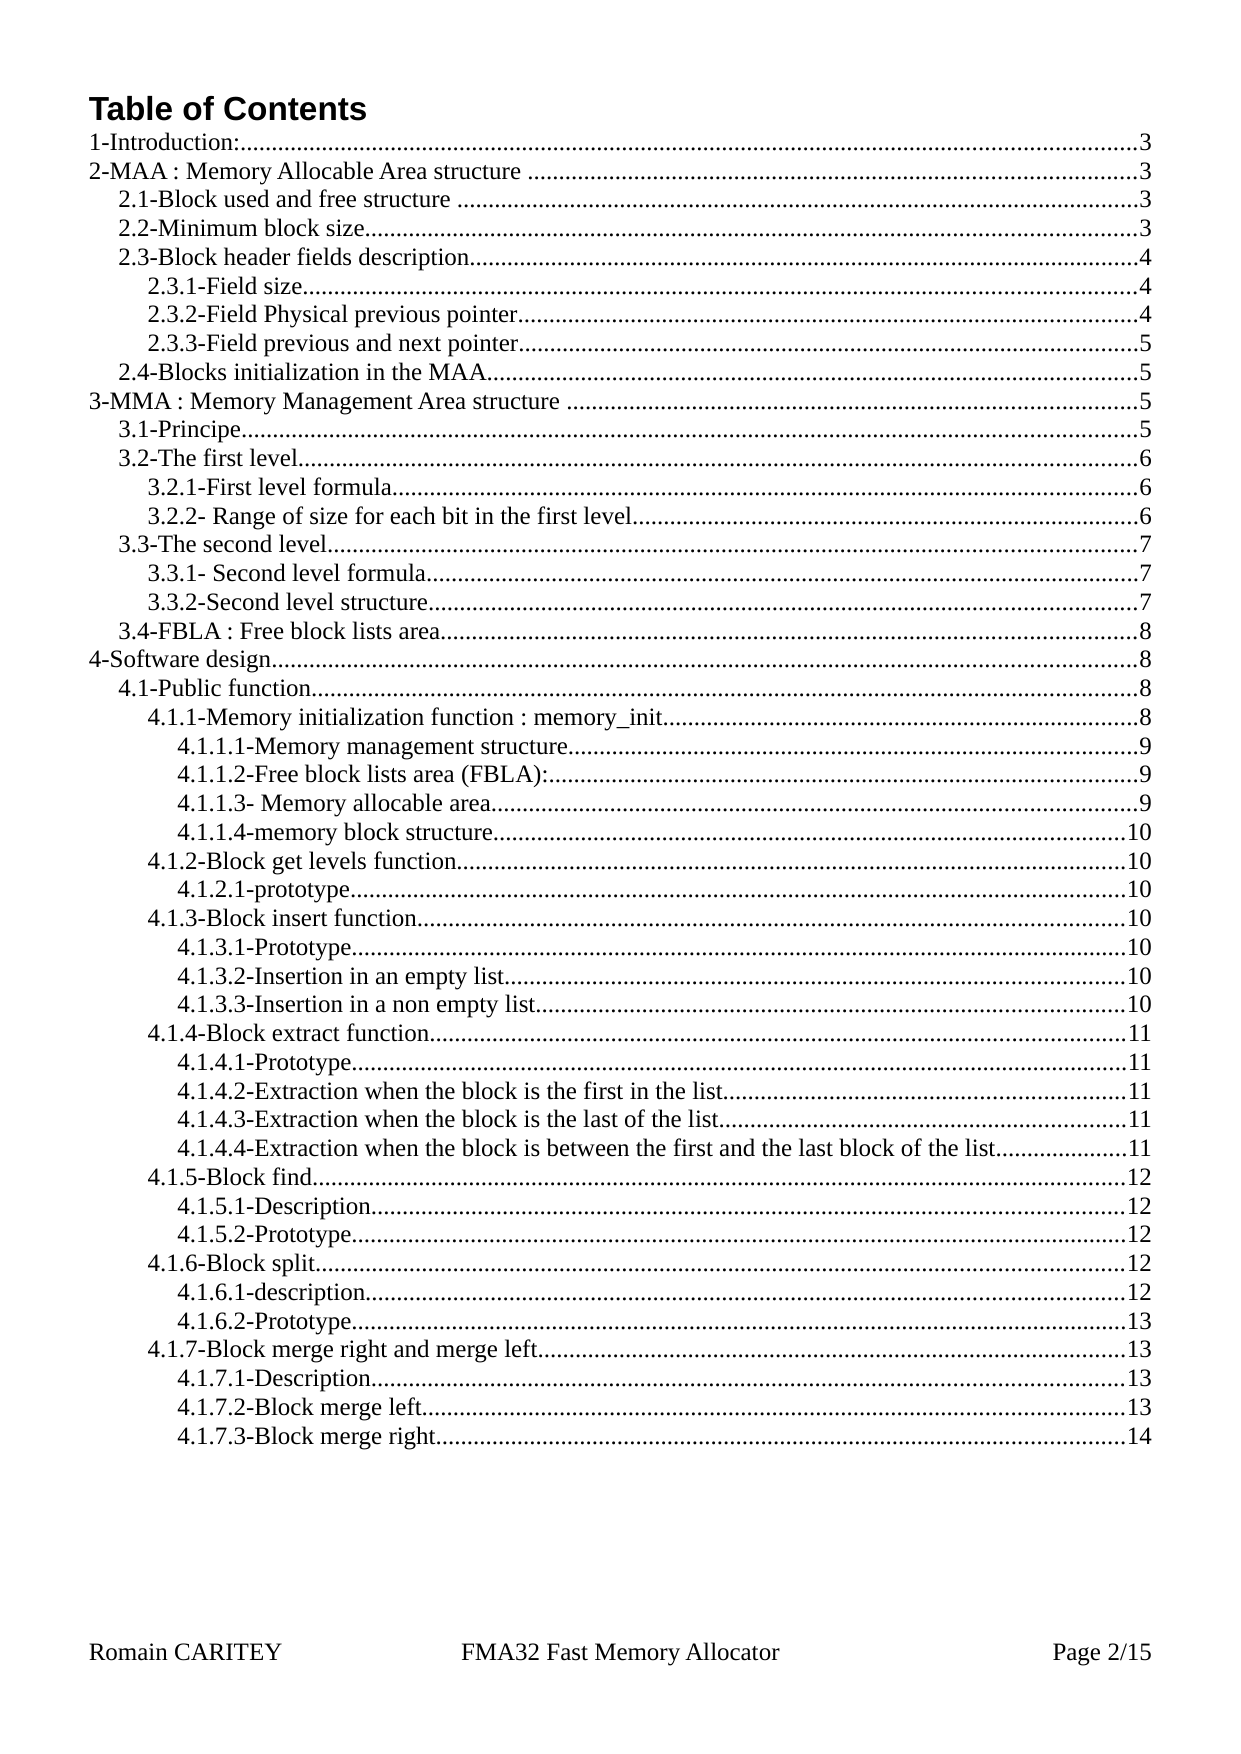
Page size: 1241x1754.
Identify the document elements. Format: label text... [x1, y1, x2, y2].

text 4-Software design 8 [88, 644, 1152, 673]
text 2-MAA : Memory Allocable Area structure 3 [88, 156, 1152, 184]
text 2.3.3-Field previous and next pointer 5 [147, 328, 1152, 357]
text 2.3.1-Field size 4 [147, 271, 1152, 299]
text 4.1.1.4-memory block structure 10 [177, 817, 1152, 846]
text 3.2-The first level 6 [118, 443, 1152, 472]
text 4.1.7.3-Block merge right 14 [177, 1421, 1152, 1449]
text 1-Introduction: 3 [88, 127, 1152, 156]
text 4.1.3.3-Insertion in a non empty list 10 [177, 989, 1152, 1018]
text 2.3-Block header fields description 4 [118, 242, 1152, 271]
text 4.1.2-Block get levels function 10 [147, 846, 1152, 874]
text 4.1.4.3-Extraction when the block is the last of the list 11 [177, 1104, 1152, 1133]
text 4.1.4.4-Extraction when the block is between the first and the last block of the list 11 [177, 1133, 1152, 1162]
text 2.4-Blocks initialization in the MAA 5 [118, 357, 1152, 386]
text 3.4-FBLA : Free block lists area 8 [118, 616, 1152, 644]
text 4.1.4-Block extract function 11 [147, 1018, 1152, 1047]
text 3.3.2-Second level structure 7 [147, 587, 1152, 616]
text 4.1.6-Block split 12 [147, 1248, 1152, 1277]
subtitle Table of Contents [88, 88, 1152, 127]
text 4.1.1-Memory initialization function : memory_init 8 [147, 702, 1152, 731]
text 4.1.3.1-Prototype 10 [177, 932, 1152, 961]
text 2.3.2-Field Physical previous pointer 4 [147, 299, 1152, 328]
text 4.1.3.2-Insertion in an empty list 10 [177, 961, 1152, 989]
text 4.1.3-Block insert function 10 [147, 903, 1152, 932]
text 3.2.2- Range of size for each bit in the first level 6 [147, 501, 1152, 529]
text 4.1.2.1-prototype 10 [177, 874, 1152, 903]
text 3.1-Principe 5 [118, 414, 1152, 443]
text 4.1.1.2-Free block lists area (FBLA): 9 [177, 759, 1152, 788]
text 4.1.5.2-Prototype 12 [177, 1219, 1152, 1248]
text 4.1.6.2-Prototype 13 [177, 1306, 1152, 1334]
text 4.1.7-Block merge right and merge left 13 [147, 1334, 1152, 1363]
text 2.1-Block used and free structure 3 [118, 184, 1152, 213]
text 3.2.1-First level formula 6 [147, 472, 1152, 501]
text 4.1.7.2-Block merge left 13 [177, 1392, 1152, 1421]
text 3-MMA : Memory Management Area structure 5 [88, 386, 1152, 414]
text 4.1.1.1-Memory management structure 9 [177, 731, 1152, 759]
text 4.1.4.1-Prototype 11 [177, 1047, 1152, 1076]
text 4.1.7.1-Description 13 [177, 1363, 1152, 1392]
text 4.1.5-Block find 12 [147, 1162, 1152, 1191]
text 3.3.1- Second level formula 7 [147, 558, 1152, 587]
text 4.1.1.3- Memory allocable area 9 [177, 788, 1152, 817]
text 4.1.5.1-Description 12 [177, 1191, 1152, 1219]
text 4.1.6.1-description 12 [177, 1277, 1152, 1306]
text 2.2-Minimum block size 3 [118, 213, 1152, 242]
text 4.1.4.2-Extraction when the block is the first in the list 11 [177, 1076, 1152, 1104]
text 3.3-The second level 7 [118, 529, 1152, 558]
text 4.1-Public function 8 [118, 673, 1152, 702]
